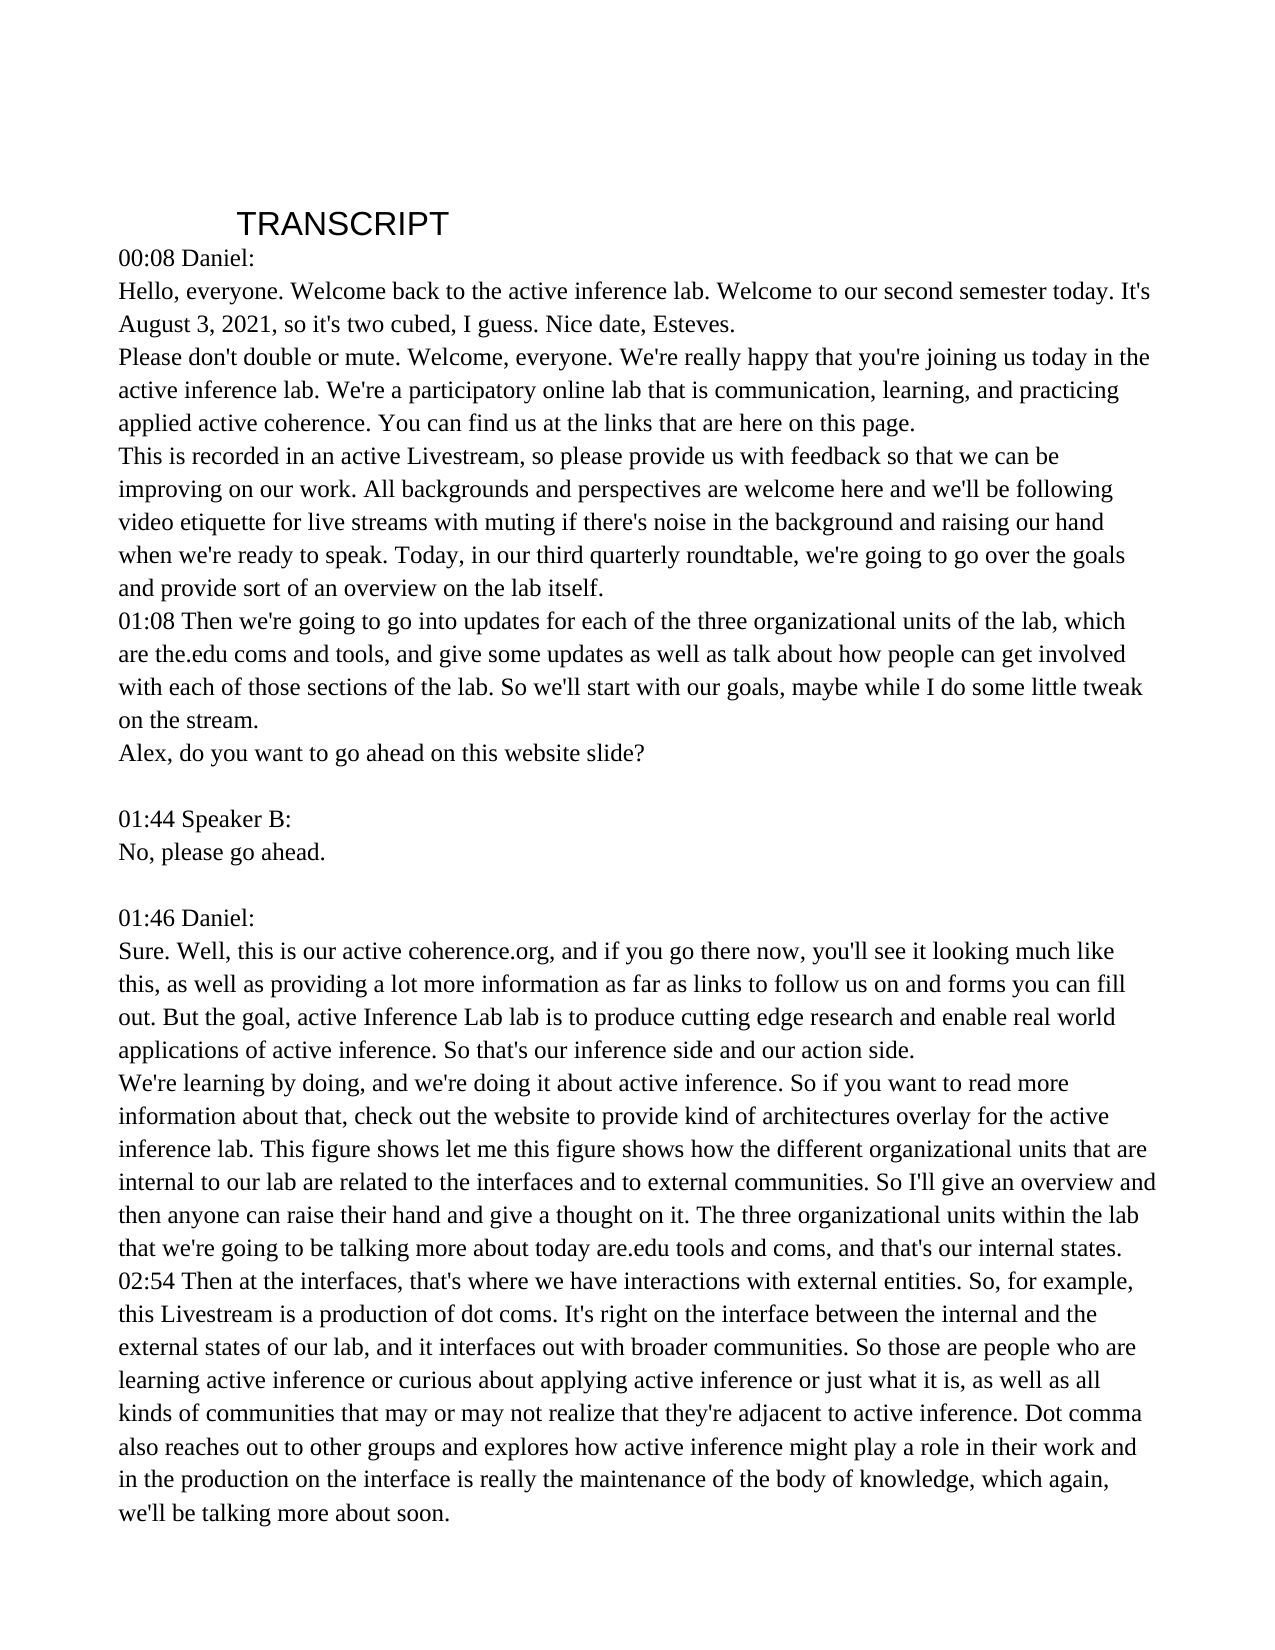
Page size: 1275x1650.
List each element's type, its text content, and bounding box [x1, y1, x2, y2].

text 01:44 Speaker B: [118, 804, 1157, 833]
subtitle TRANSCRIPT [118, 204, 1157, 243]
text 02:54 Then at the interfaces, that's where we have interactions with external entities. So, for example, this Livestream is a production of dot coms. It's right on the interface between the internal and the external states of our lab, and it interfaces out with broader communities. So those are people who are learning active inference or curious about applying active inference or just what it is, as well as all kinds of communities that may or may not realize that they're adjacent to active inference. Dot comma also reaches out to other groups and explores how active inference might play a role in their work and in the production on the interface is really the maintenance of the body of knowledge, which again, we'll be talking more about soon. [118, 1266, 1157, 1526]
text 00:08 Daniel: [118, 243, 1157, 272]
text This is recorded in an active Livestream, so please provide us with feedback so that we can be improving on our work. All backgrounds and perspectives are welcome here and we'll be following video etiquette for live streams with muting if there's noise in the background and raising our hand when we're ready to speak. Today, in our third quarterly roundtable, we're going to go over the goals and provide sort of an overview on the lab itself. [118, 441, 1157, 602]
text We're learning by doing, and we're doing it about active inference. So if you want to read more information about that, check out the website to provide kind of architectures overlay for the active inference lab. This figure shows let me this figure shows how the different organizational units that are internal to our lab are related to the interfaces and to external communities. So I'll give an overview and then anyone can raise their hand and give a thought on it. The three organizational units within the lab that we're going to be talking more about today are.edu tools and coms, and that's our internal states. [118, 1068, 1157, 1262]
text Hello, everyone. Welcome back to the active inference lab. Welcome to our second semester today. It's August 3, 2021, so it's two cubed, I guess. Nice date, Esteves. [118, 276, 1157, 338]
text Please don't double or mute. Welcome, everyone. We're really happy that you're joining us today in the active inference lab. We're a participatory online lab that is communication, learning, and practicing applied active coherence. You can find us at the links that are here on this page. [118, 342, 1157, 437]
text Sure. Well, this is our active coherence.org, and if you go there now, you'll see it looking much like this, as well as providing a lot more information as far as links to follow us on and forms you can fill out. But the goal, active Inference Lab lab is to produce cutting edge research and enable real world applications of active inference. So that's our inference side and our action side. [118, 936, 1157, 1064]
text No, please go ahead. [118, 837, 1157, 866]
text 01:08 Then we're going to go into updates for each of the three organizational units of the lab, which are the.edu coms and tools, and give some updates as well as talk about how people can get involved with each of those sections of the lab. So we'll start with our goals, maybe while I do some little tweak on the stream. [118, 606, 1157, 734]
text 01:46 Daniel: [118, 903, 1157, 932]
text Alex, do you want to go ahead on this website slide? [118, 738, 1157, 767]
